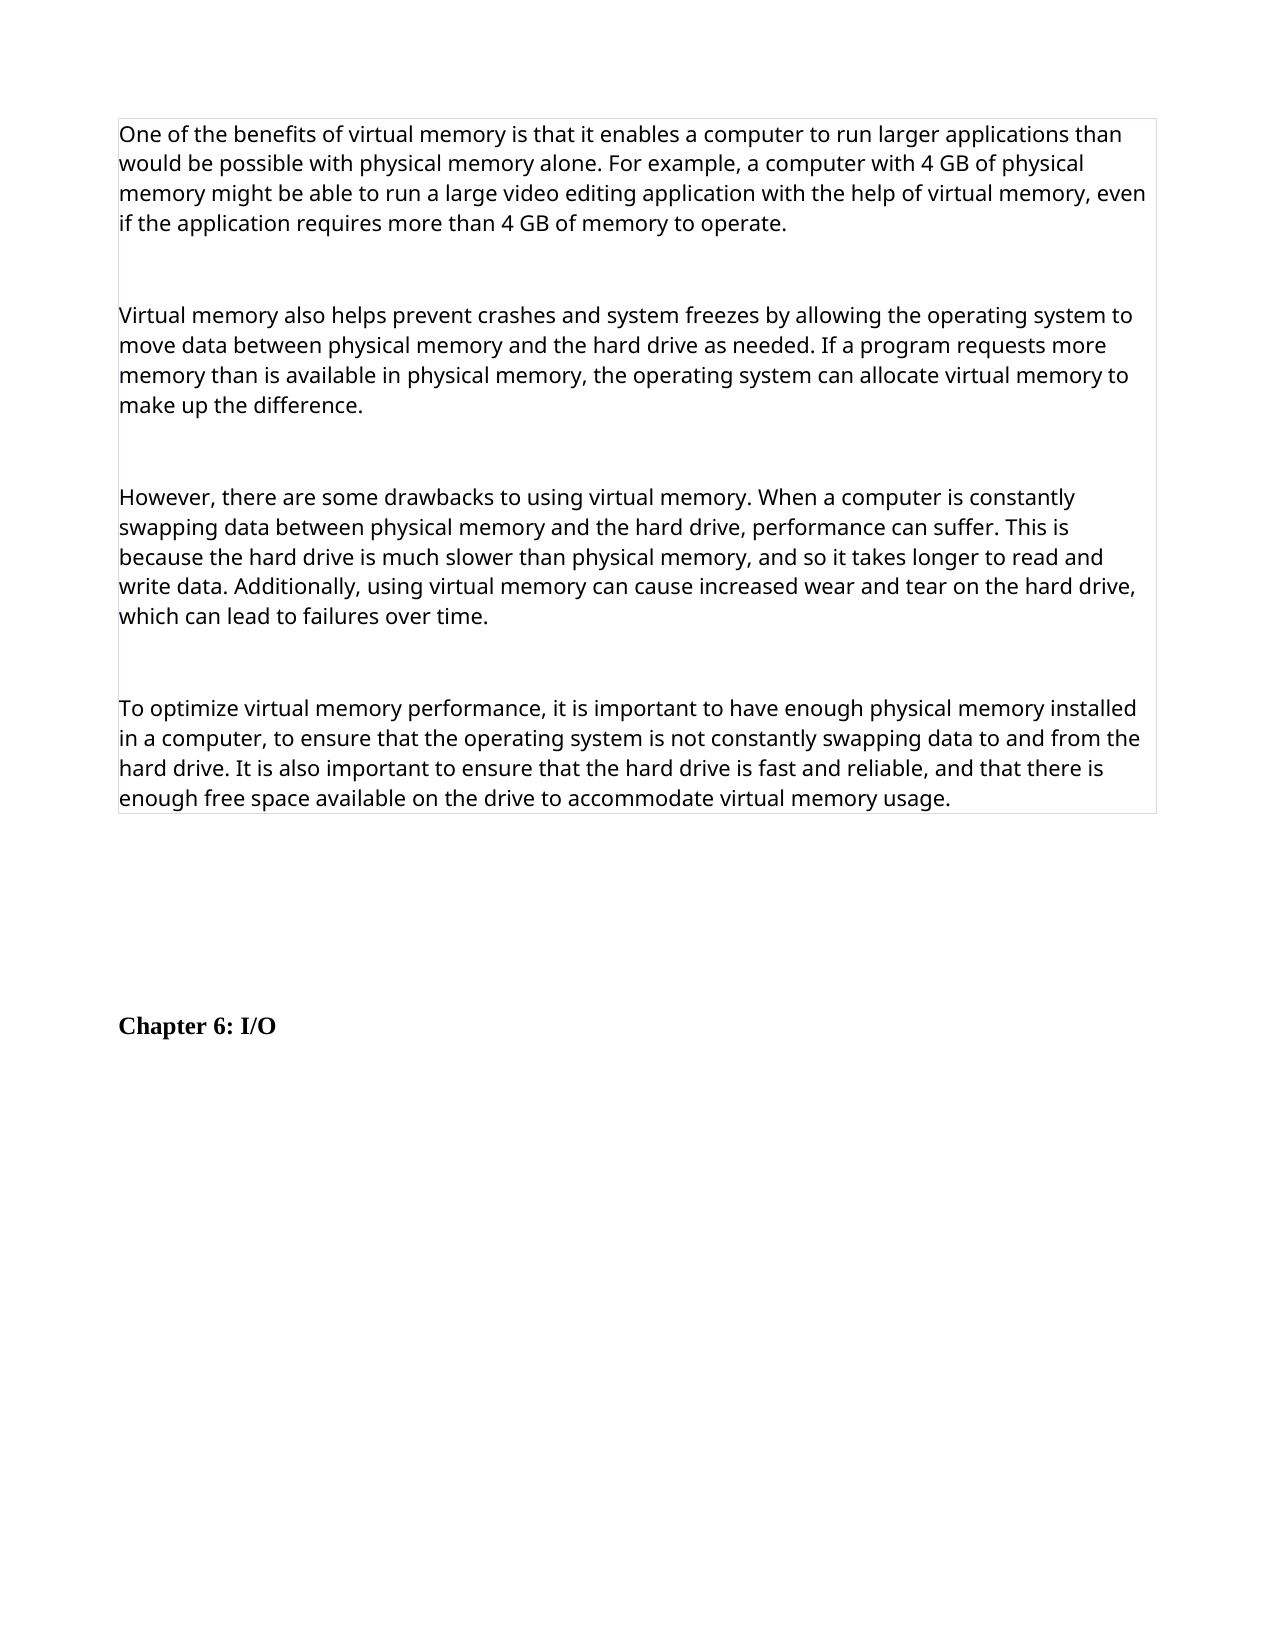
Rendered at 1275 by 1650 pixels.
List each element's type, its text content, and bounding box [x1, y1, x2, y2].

text Virtual memory also helps prevent crashes and system freezes by allowing the operating system to move data between physical memory and the hard drive as needed. If a program requests more memory than is available in physical memory, the operating system can allocate virtual memory to make up the difference. [119, 300, 1156, 419]
text However, there are some drawbacks to using virtual memory. When a computer is constantly swapping data between physical memory and the hard drive, performance can suffer. This is because the hard drive is much slower than physical memory, and so it takes longer to read and write data. Additionally, using virtual memory can cause increased wear and tear on the hard drive, which can lead to failures over time. [119, 481, 1156, 631]
text One of the benefits of virtual memory is that it enables a computer to run larger applications than would be possible with physical memory alone. For example, a computer with 4 GB of physical memory might be able to run a large video editing application with the help of virtual memory, even if the application requires more than 4 GB of memory to operate. [119, 119, 1156, 238]
text Chapter 6: I/O [118, 1011, 1157, 1040]
text To optimize virtual memory performance, it is important to have enough physical memory installed in a computer, to ensure that the operating system is not constantly swapping data to and from the hard drive. It is also important to ensure that the hard drive is fast and reliable, and that there is enough free space available on the drive to accommodate virtual memory usage. [119, 693, 1156, 813]
